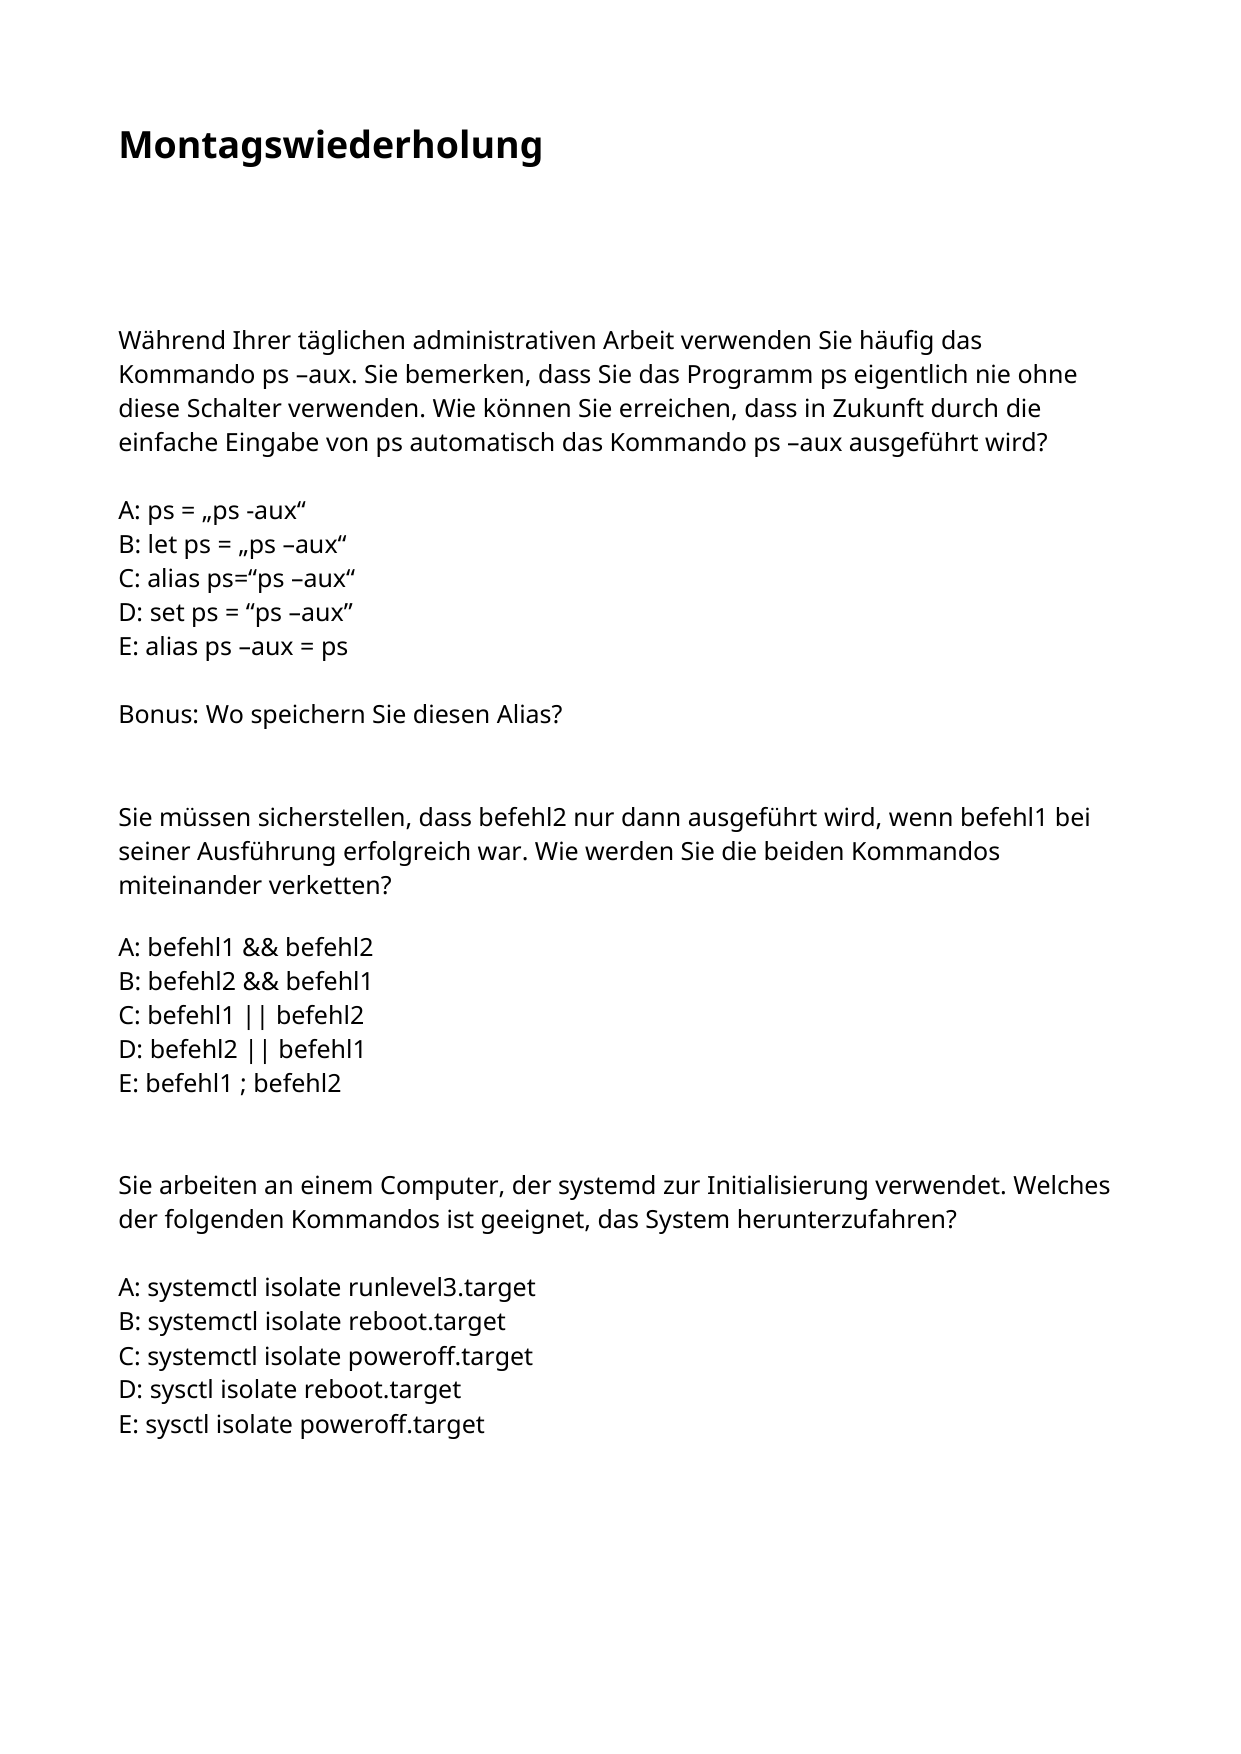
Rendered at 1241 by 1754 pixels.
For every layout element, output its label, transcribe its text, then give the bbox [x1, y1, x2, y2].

text B: systemctl isolate reboot.target C: systemctl isolate poweroff.target D: sysctl isolate reboot.target E: sysctl isolate poweroff.target [118, 1304, 1122, 1611]
text Sie arbeiten an einem Computer, der systemd zur Initialisierung verwendet. Welches der folgenden Kommandos ist geeignet, das System herunterzufahren? [118, 1100, 1122, 1270]
text Montagswiederholung Während Ihrer täglichen administrativen Arbeit verwenden Sie häufig das Kommando ps –aux. Sie bemerken, dass Sie das Programm ps eigentlich nie ohne diese Schalter verwenden. Wie können Sie erreichen, dass in Zukunft durch die einfache Eingabe von ps automatisch das Kommando ps –aux ausgeführt wird? A: ps = „ps -aux“ B: let ps = „ps –aux“ C: alias ps=“ps –aux“ D: set ps = “ps –aux” E: alias ps –aux = ps Bonus: Wo speichern Sie diesen Alias? Sie müssen sicherstellen, dass befehl2 nur dann ausgeführt wird, wenn befehl1 bei seiner Ausführung erfolgreich war. Wie werden Sie die beiden Kommandos miteinander verketten? [118, 118, 1122, 929]
text A: befehl1 && befehl2 [118, 929, 1122, 963]
text B: befehl2 && befehl1 C: befehl1 || befehl2 D: befehl2 || befehl1 E: befehl1 ; befehl2 [118, 963, 1122, 1100]
text A: systemctl isolate runlevel3.target [118, 1270, 1122, 1304]
